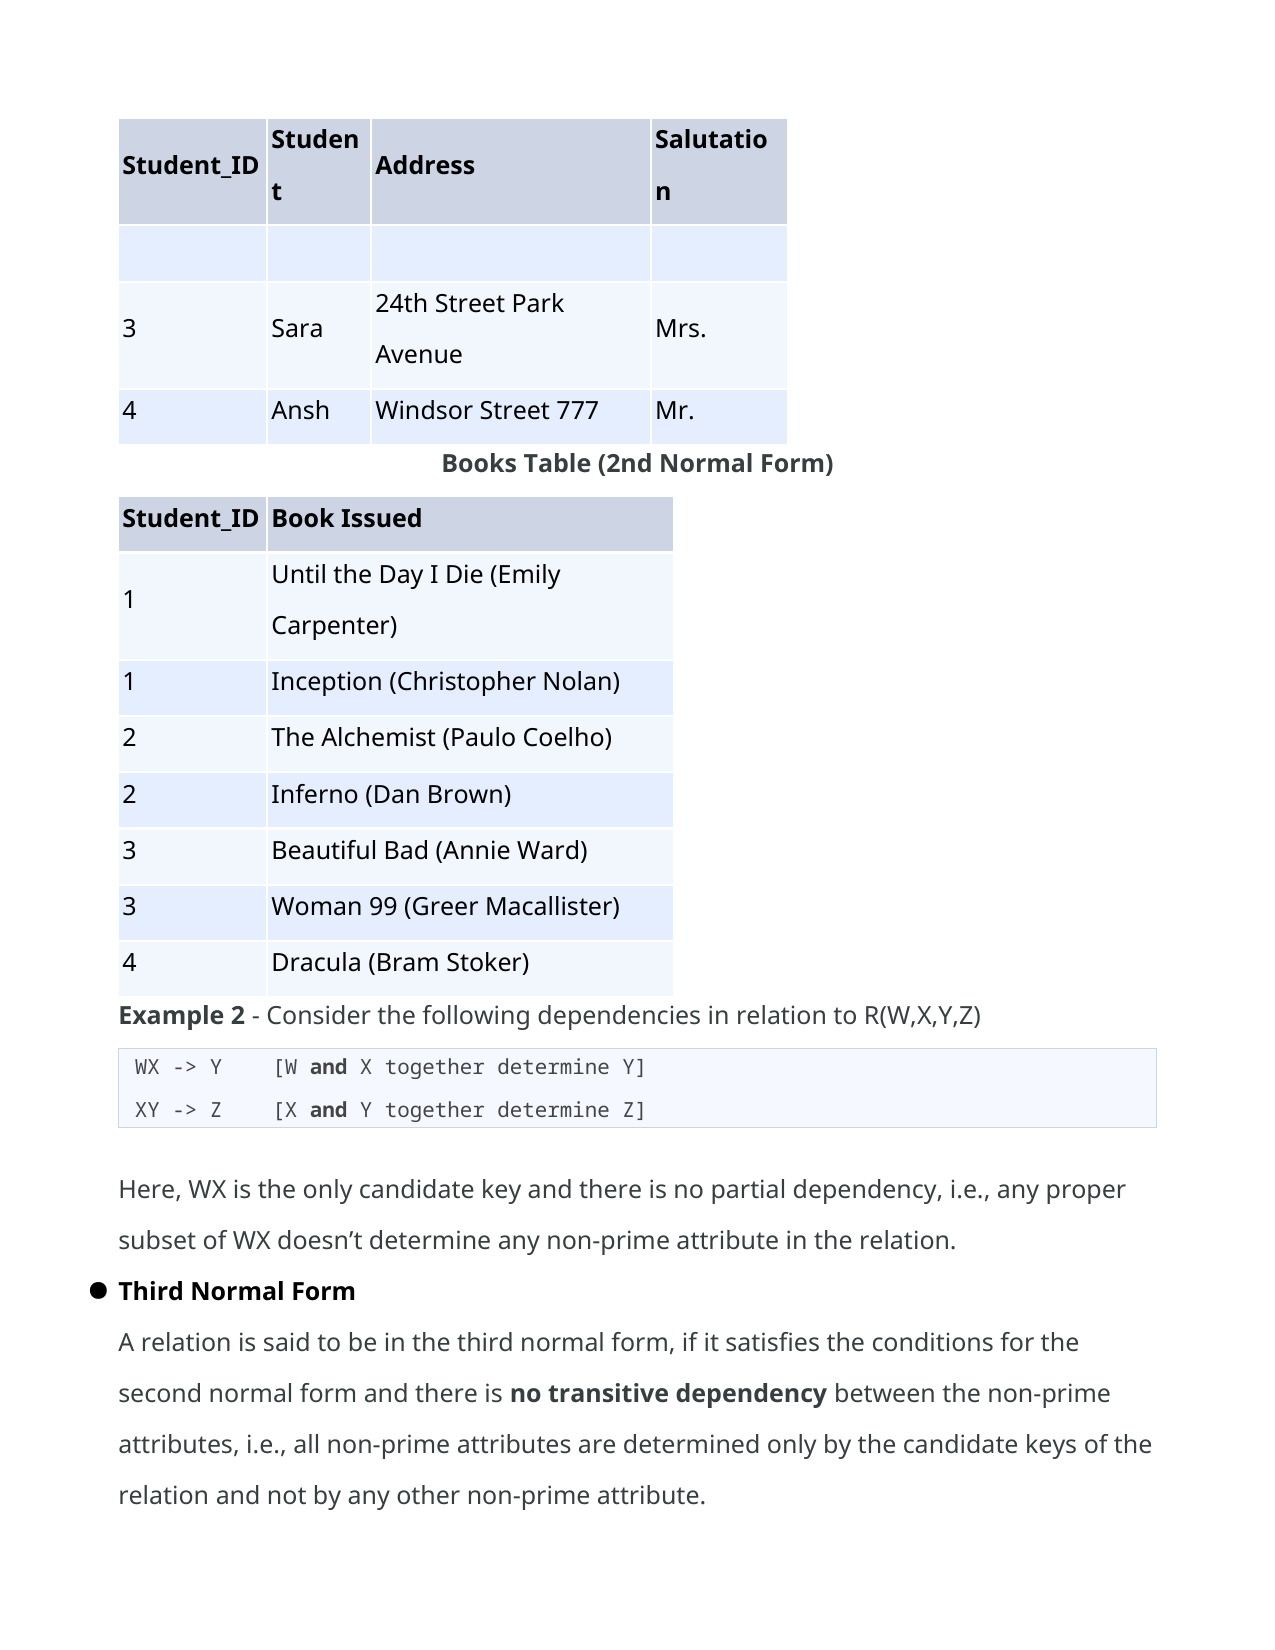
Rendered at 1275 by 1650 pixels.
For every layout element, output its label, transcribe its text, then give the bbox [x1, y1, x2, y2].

table_cell Woman 99 (Greer Macallister) [268, 886, 673, 940]
table_cell 1 [119, 554, 266, 659]
table_cell 1 [119, 661, 266, 715]
table_cell Inception (Christopher Nolan) [268, 661, 673, 715]
table_cell 2 [119, 773, 266, 827]
table_header Book Issued [268, 497, 673, 551]
text Books Table (2nd Normal Form) [118, 445, 1157, 479]
table_cell [652, 226, 787, 281]
table_cell Beautiful Bad (Annie Ward) [268, 830, 673, 884]
table_header Student_ID [119, 119, 266, 224]
table_cell 4 [119, 942, 266, 996]
table_cell [372, 226, 650, 281]
table_cell 4 [119, 390, 266, 444]
table_cell [268, 226, 370, 281]
text Example 2 - Consider the following dependencies in relation to R(W,X,Y,Z) [118, 997, 1157, 1031]
table_cell 24th Street Park Avenue [372, 283, 650, 388]
table_cell Ansh [268, 390, 370, 444]
text Here, WX is the only candidate key and there is no partial dependency, i.e., any proper subset of WX doesn’t determine any non-prime attribute in the relation. [118, 1171, 1157, 1256]
table_header Student_ID [119, 497, 266, 551]
table_cell Mr. [652, 390, 787, 444]
table_cell Dracula (Bram Stoker) [268, 942, 673, 996]
table_cell 2 [119, 717, 266, 771]
table_cell Sara [268, 283, 370, 388]
table_header Address [372, 119, 650, 224]
table_cell Mrs. [652, 283, 787, 388]
text XY -> Z [X and Y together determine Z] [119, 1091, 1156, 1127]
table_cell Until the Day I Die (Emily Carpenter) [268, 554, 673, 659]
table_cell 3 [119, 830, 266, 884]
table_header Student [268, 119, 370, 224]
text WX -> Y [W and X together determine Y] [119, 1049, 1156, 1081]
table_cell 3 [119, 886, 266, 940]
list Third Normal Form [118, 1273, 1157, 1307]
table_cell Windsor Street 777 [372, 390, 650, 444]
table_cell Inferno (Dan Brown) [268, 773, 673, 827]
text A relation is said to be in the third normal form, if it satisfies the conditions for the second normal form and there is no transitive dependency between the non-prime attributes, i.e., all non-prime attributes are determined only by the candidate keys of the relation and not by any other non-prime attribute. [118, 1324, 1157, 1512]
table_cell [119, 226, 266, 281]
table_cell 3 [119, 283, 266, 388]
table_header Salutation [652, 119, 787, 224]
table_cell The Alchemist (Paulo Coelho) [268, 717, 673, 771]
